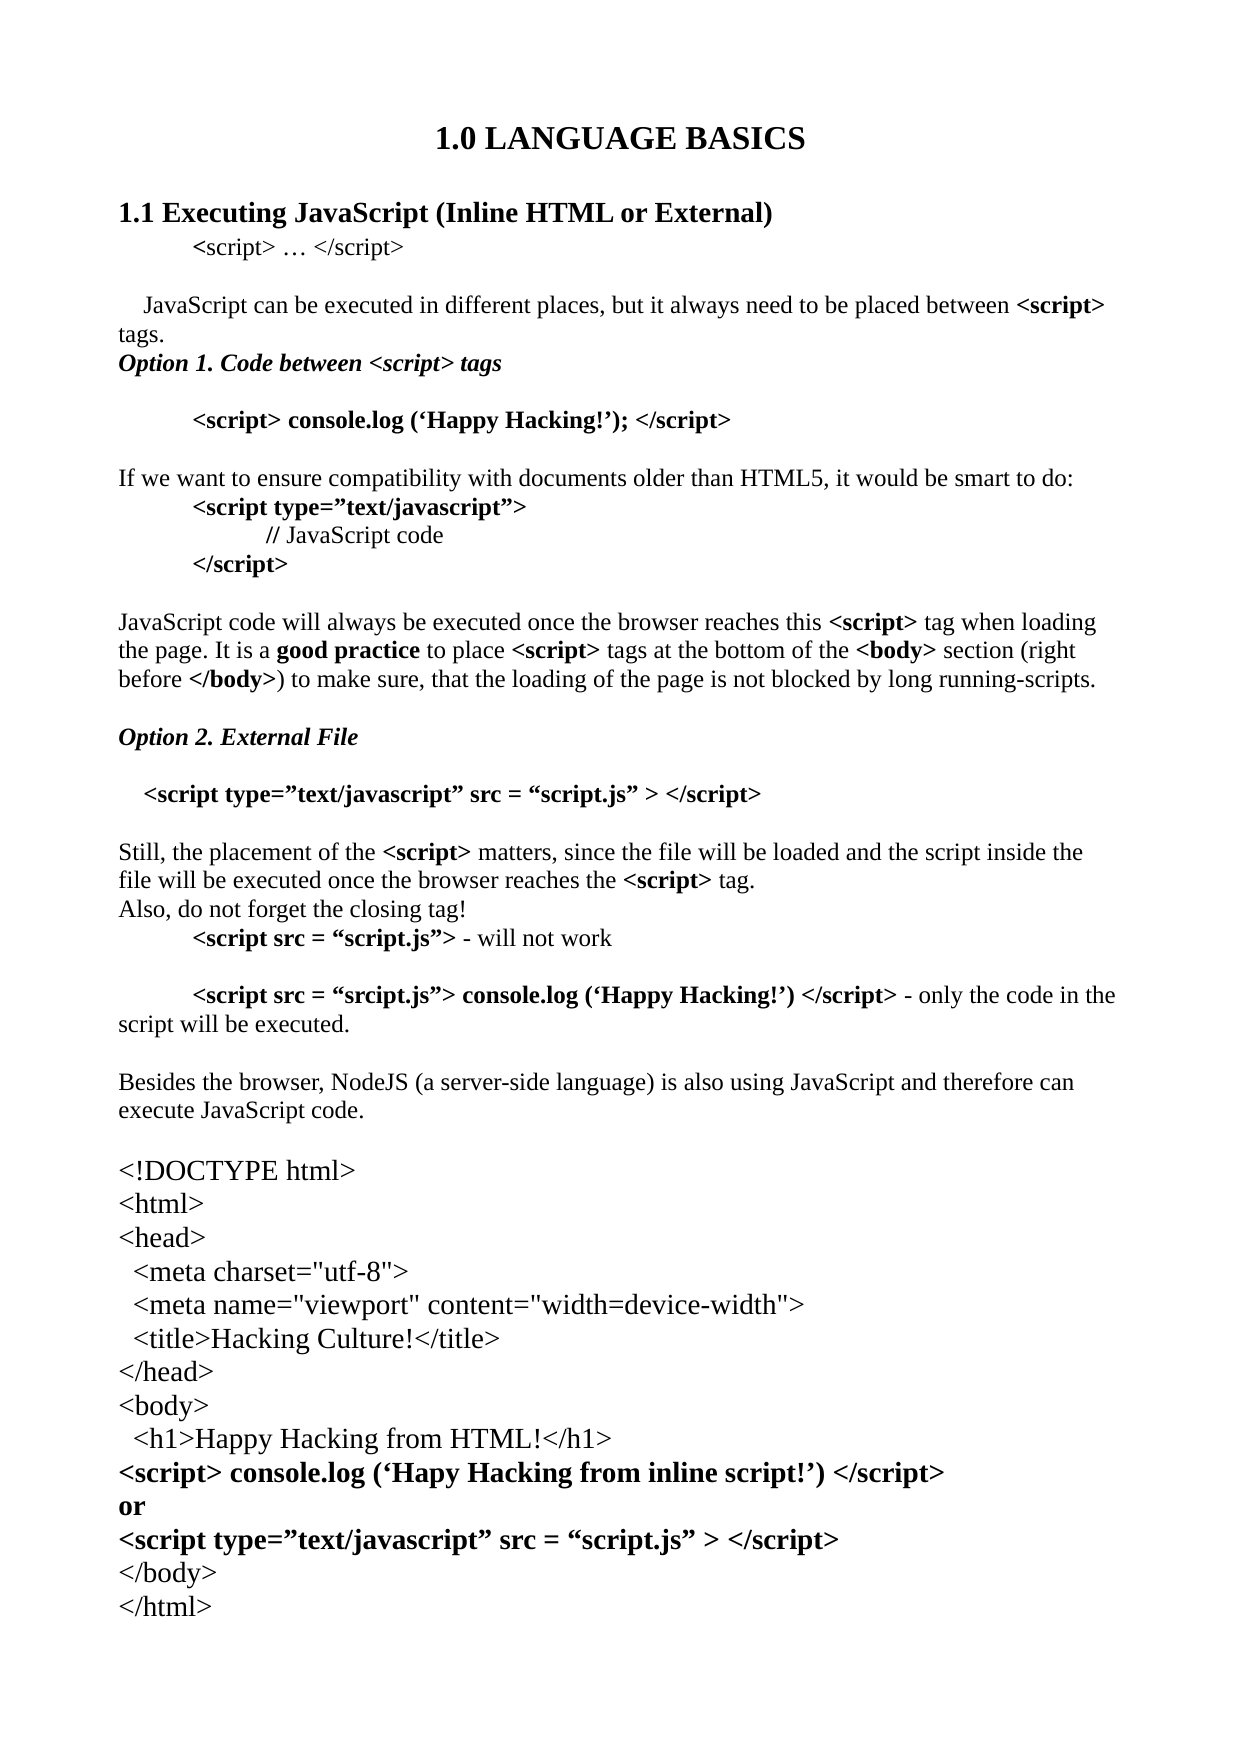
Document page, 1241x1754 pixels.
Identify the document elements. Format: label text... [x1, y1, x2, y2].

text Option 1. Code between <script> tags [118, 348, 1122, 377]
text <html> [118, 1187, 1122, 1220]
text <script type=”text/javascript” src = “script.js” > </script> [118, 1522, 1122, 1556]
text JavaScript code will always be executed once the browser reaches this <script> tag when loading the page. It is a good practice to place <script> tags at the bottom of the <body> section (right before </body>) to make sure, that the loading of the page is not blocked by long running-scripts. [118, 607, 1122, 693]
text // JavaScript code [118, 521, 1122, 549]
text <script src = “script.js”> - will not work [118, 923, 1122, 952]
text JavaScript can be executed in different places, but it always need to be placed between <script> tags. [118, 291, 1122, 348]
text <script> console.log (‘Hapy Hacking from inline script!’) </script> [118, 1455, 1122, 1488]
text Also, do not forget the closing tag! [118, 894, 1122, 923]
text <meta name="viewport" content="width=device-width"> [118, 1287, 1122, 1321]
text <head> [118, 1220, 1122, 1254]
text <script src = “srcipt.js”> console.log (‘Happy Hacking!’) </script> - only the code in the script will be executed. [118, 981, 1122, 1038]
text <script> … </script> [118, 228, 1122, 262]
text <script type=”text/javascript”> [118, 492, 1122, 521]
text <script> console.log (‘Happy Hacking!’); </script> [118, 406, 1122, 434]
text Still, the placement of the <script> matters, since the file will be loaded and the script inside the file will be executed once the browser reaches the <script> tag. [118, 837, 1122, 894]
text <h1>Happy Hacking from HTML!</h1> [118, 1421, 1122, 1455]
text </script> [118, 549, 1122, 578]
text If we want to ensure compatibility with documents older than HTML5, it would be smart to do: [118, 463, 1122, 492]
text <!DOCTYPE html> [118, 1153, 1122, 1187]
text <meta charset="utf-8"> [118, 1254, 1122, 1287]
text Option 2. External File [118, 722, 1122, 751]
text 1.1 Executing JavaScript (Inline HTML or External) [118, 195, 1122, 228]
text </head> [118, 1354, 1122, 1388]
text </body> [118, 1556, 1122, 1589]
text </html> [118, 1589, 1122, 1623]
text <body> [118, 1388, 1122, 1421]
text Besides the browser, NodeJS (a server-side language) is also using JavaScript and therefore can execute JavaScript code. [118, 1067, 1122, 1124]
text or [118, 1488, 1122, 1522]
text <title>Hacking Culture!</title> [118, 1321, 1122, 1354]
text 1.0 LANGUAGE BASICS [118, 118, 1122, 156]
text <script type=”text/javascript” src = “script.js” > </script> [118, 779, 1122, 808]
